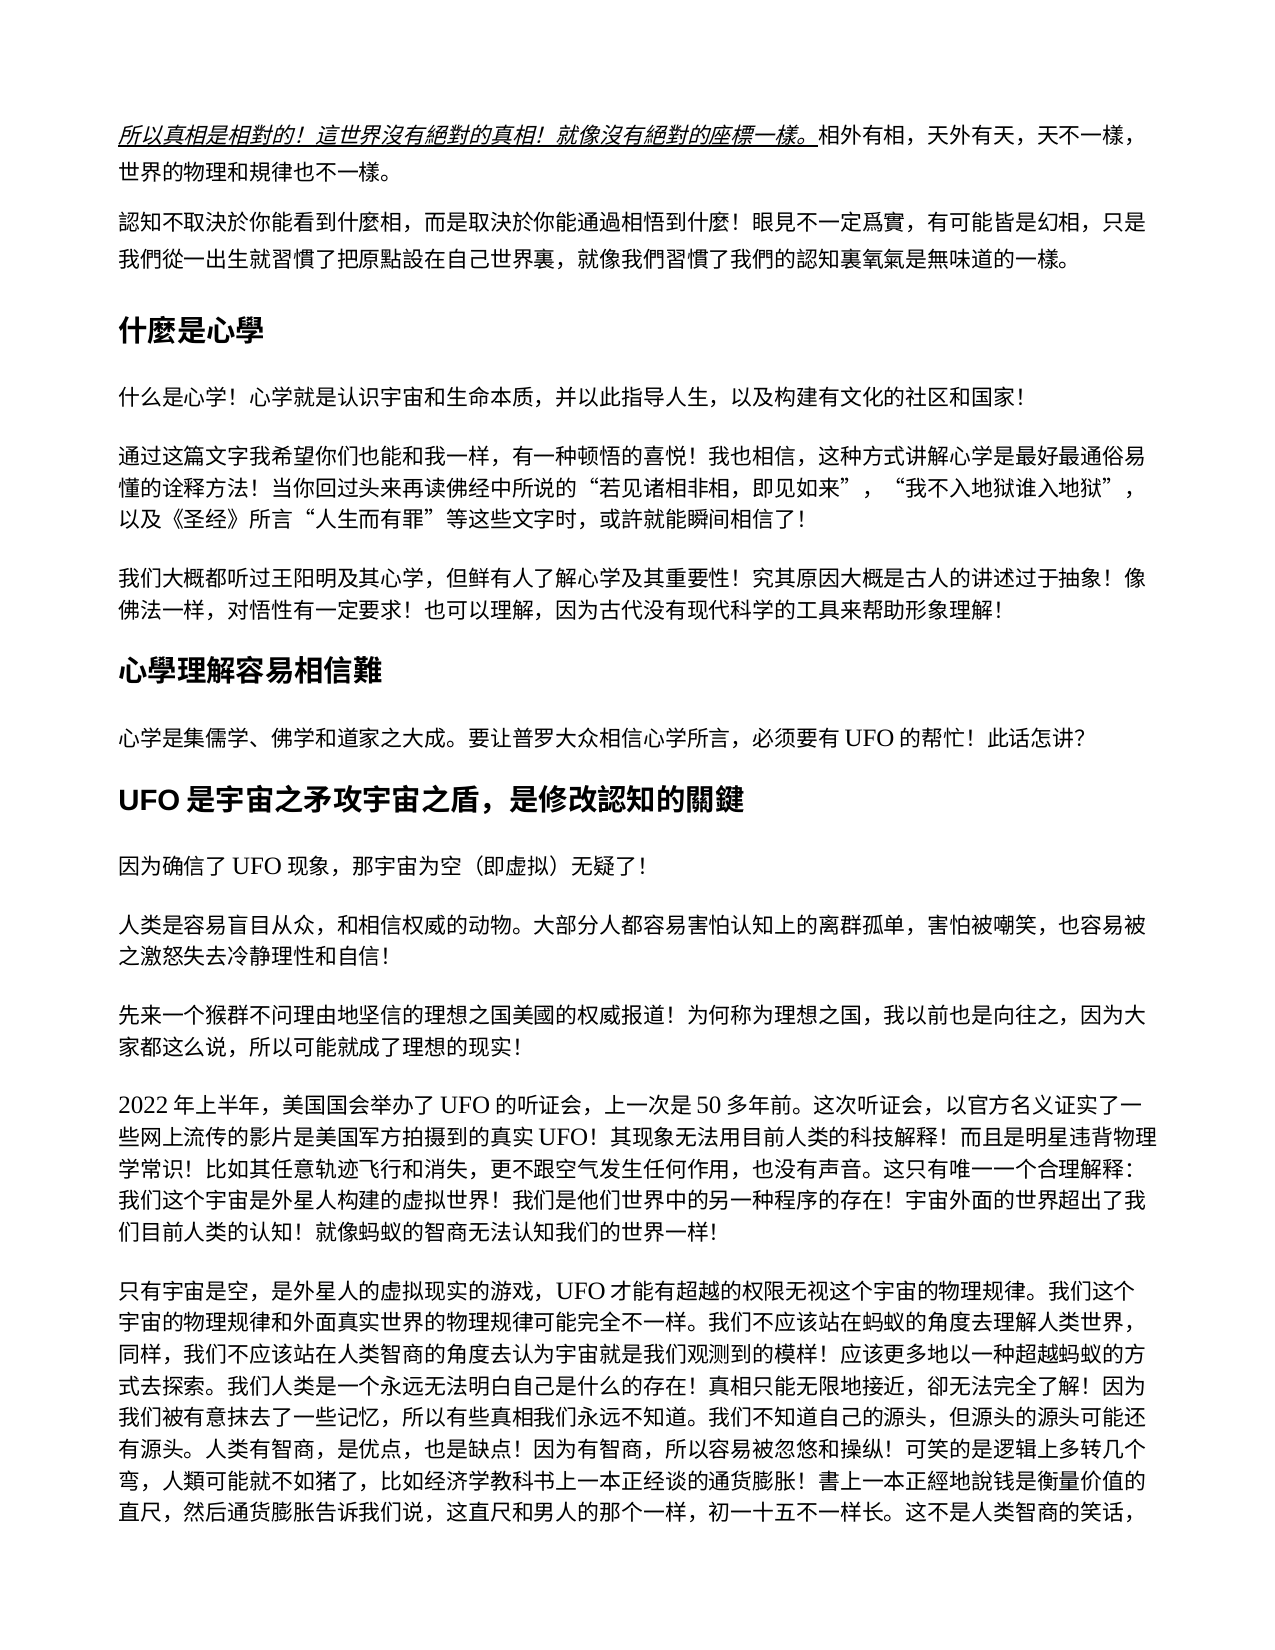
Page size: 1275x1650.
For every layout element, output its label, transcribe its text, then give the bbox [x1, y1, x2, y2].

text 通过这篇文字我希望你们也能和我一样，有一种顿悟的喜悦！我也相信，这种方式讲解心学是最好最通俗易懂的诠释方法！当你回过头来再读佛经中所说的“若见诸相非相，即见如来”，“我不入地狱谁入地狱”，以及《圣经》所言“人生而有罪”等这些文字时，或許就能瞬间相信了！ [118, 439, 1157, 534]
text 我们大概都听过王阳明及其心学，但鲜有人了解心学及其重要性！究其原因大概是古人的讲述过于抽象！像佛法一样，对悟性有一定要求！也可以理解，因为古代没有现代科学的工具来帮助形象理解！ [118, 561, 1157, 624]
text 因为确信了UFO现象，那宇宙为空（即虚拟）无疑了！ [118, 849, 1157, 881]
text 只有宇宙是空，是外星人的虚拟现实的游戏，UFO才能有超越的权限无视这个宇宙的物理规律。我们这个宇宙的物理规律和外面真实世界的物理规律可能完全不一样。我们不应该站在蚂蚁的角度去理解人类世界，同样，我们不应该站在人类智商的角度去认为宇宙就是我们观测到的模样！应该更多地以一种超越蚂蚁的方式去探索。我们人类是一个永远无法明白自己是什么的存在！真相只能无限地接近，卻无法完全了解！因为我们被有意抹去了一些记忆，所以有些真相我们永远不知道。我们不知道自己的源头，但源头的源头可能还有源头。人类有智商，是优点，也是缺点！因为有智商，所以容易被忽悠和操纵！可笑的是逻辑上多转几个弯，人類可能就不如猪了，比如经济学教科书上一本正经谈的通货膨胀！書上一本正經地說钱是衡量价值的直尺，然后通货膨胀告诉我们说，这直尺和男人的那个一样，初一十五不一样长。这不是人类智商的笑话， [118, 1274, 1157, 1527]
text 心学是集儒学、佛学和道家之大成。要让普罗大众相信心学所言，必须要有UFO的帮忙！此话怎讲？ [118, 721, 1157, 752]
text 2022年上半年，美国国会举办了UFO的听证会，上一次是50多年前。这次听证会，以官方名义证实了一些网上流传的影片是美国军方拍摄到的真实UFO！其现象无法用目前人类的科技解释！而且是明星违背物理学常识！比如其任意轨迹飞行和消失，更不跟空气发生任何作用，也没有声音。这只有唯一一个合理解释：我们这个宇宙是外星人构建的虚拟世界！我们是他们世界中的另一种程序的存在！宇宙外面的世界超出了我们目前人类的认知！就像蚂蚁的智商无法认知我们的世界一样！ [118, 1088, 1157, 1247]
text 所以真相是相對的！這世界沒有絕對的真相！就像沒有絕對的座標一樣。相外有相，天外有天，天不一樣，世界的物理和規律也不一樣。 [118, 118, 1157, 186]
subtitle 什麼是心學 [118, 307, 1157, 350]
text 什么是心学！心学就是认识宇宙和生命本质，并以此指导人生，以及构建有文化的社区和国家！ [118, 380, 1157, 412]
text 人类是容易盲目从众，和相信权威的动物。大部分人都容易害怕认知上的离群孤单，害怕被嘲笑，也容易被之激怒失去冷静理性和自信！ [118, 908, 1157, 971]
subtitle UFO是宇宙之矛攻宇宙之盾，是修改認知的關鍵 [118, 776, 1157, 818]
text 認知不取決於你能看到什麼相，而是取決於你能通過相悟到什麼！眼見不一定爲實，有可能皆是幻相，只是我們從一出生就習慣了把原點設在自己世界裏，就像我們習慣了我們的認知裏氧氣是無味道的一樣。 [118, 205, 1157, 273]
text 先来一个猴群不问理由地坚信的理想之国美國的权威报道！为何称为理想之国，我以前也是向往之，因为大家都这么说，所以可能就成了理想的现实！ [118, 998, 1157, 1061]
subtitle 心學理解容易相信難 [118, 648, 1157, 690]
